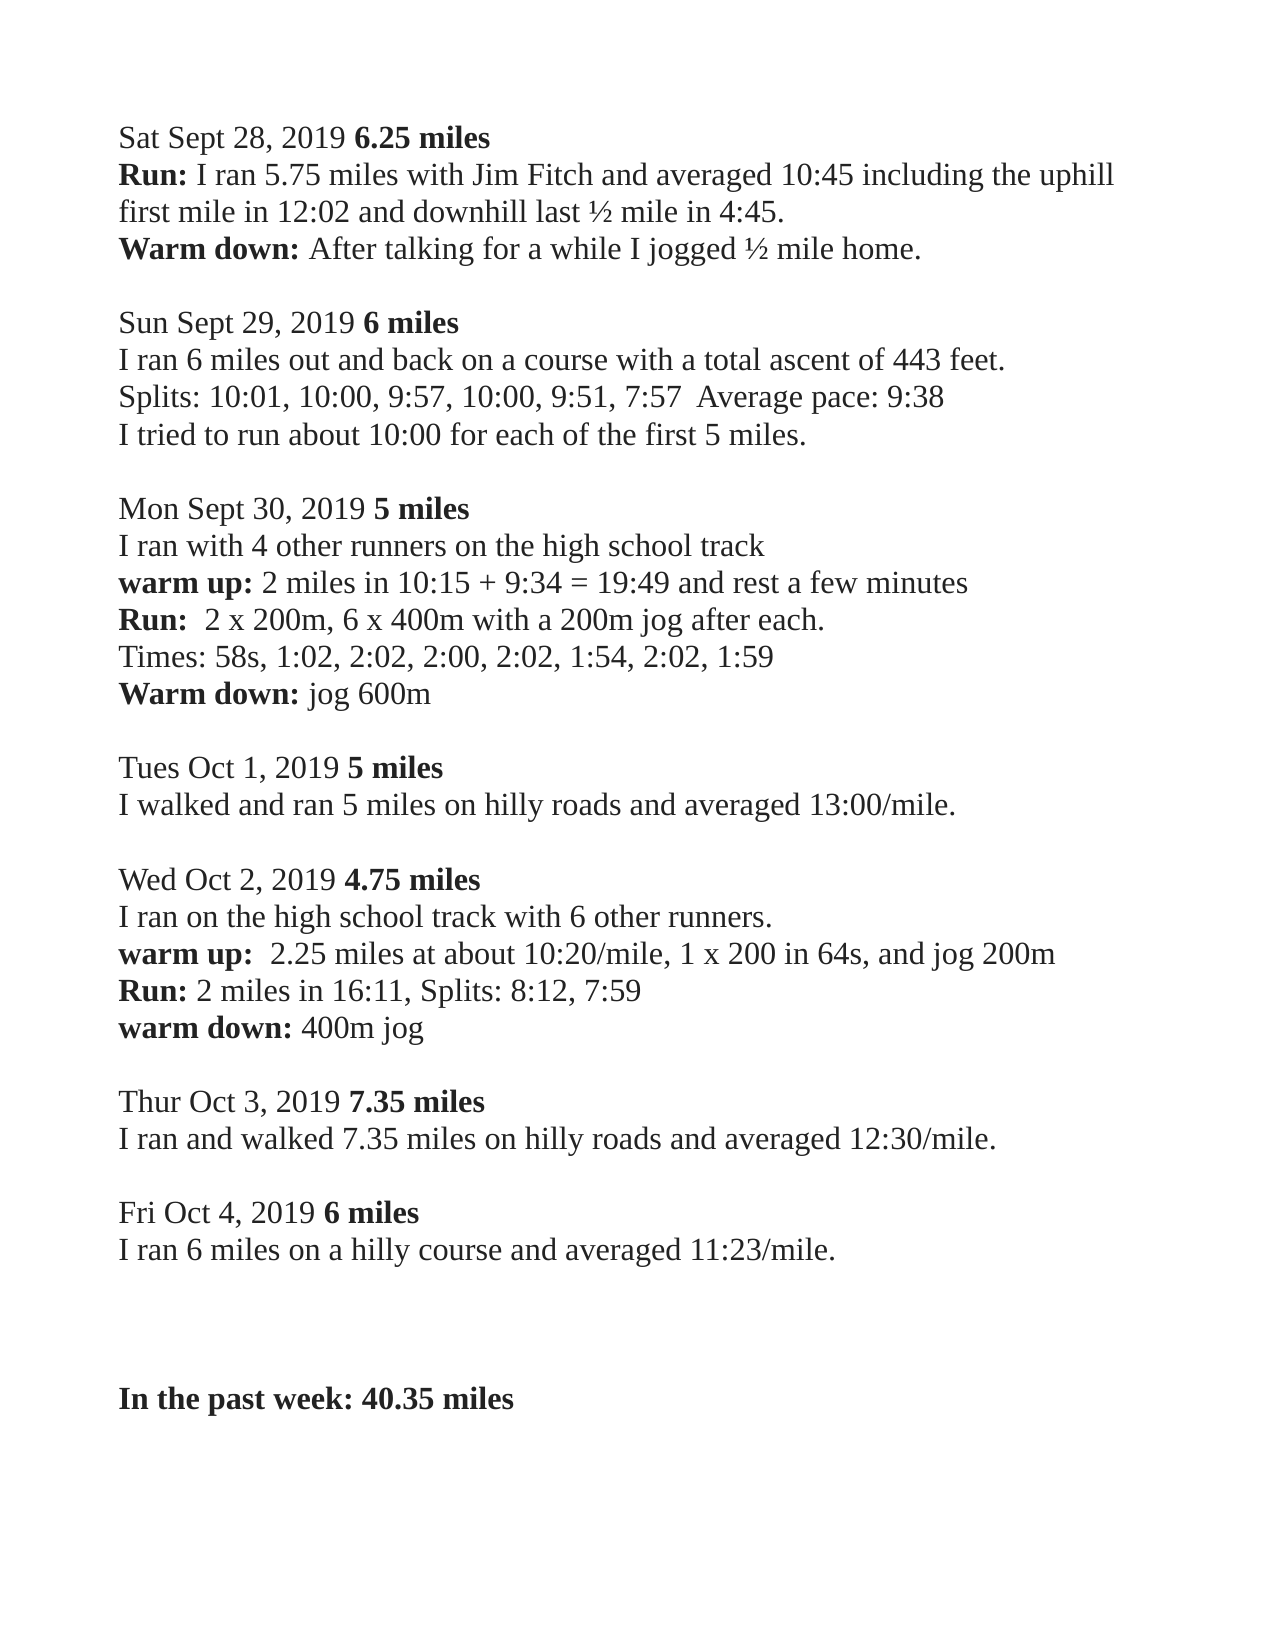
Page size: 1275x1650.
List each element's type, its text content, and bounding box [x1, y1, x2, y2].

text I tried to run about 10:00 for each of the first 5 miles. [118, 415, 1161, 452]
text I ran 6 miles out and back on a course with a total ascent of 443 feet. [118, 341, 1161, 378]
text I ran with 4 other runners on the high school track [118, 526, 1161, 563]
text warm up: 2.25 miles at about 10:20/mile, 1 x 200 in 64s, and jog 200m [118, 934, 1161, 971]
text I ran and walked 7.35 miles on hilly roads and averaged 12:30/mile. [118, 1119, 1161, 1156]
text Run: 2 x 200m, 6 x 400m with a 200m jog after each. [118, 600, 1161, 637]
text I walked and ran 5 miles on hilly roads and averaged 13:00/mile. [118, 786, 1161, 823]
text Mon Sept 30, 2019 5 miles [118, 489, 1161, 526]
text In the past week: 40.35 miles [118, 1379, 1161, 1416]
text Run: 2 miles in 16:11, Splits: 8:12, 7:59 [118, 971, 1161, 1008]
text warm up: 2 miles in 10:15 + 9:34 = 19:49 and rest a few minutes [118, 563, 1161, 600]
text Warm down: jog 600m [118, 674, 1161, 711]
text Tues Oct 1, 2019 5 miles [118, 748, 1161, 786]
text Warm down: After talking for a while I jogged ½ mile home. [118, 229, 1161, 266]
text warm down: 400m jog [118, 1008, 1161, 1045]
text I ran on the high school track with 6 other runners. [118, 897, 1161, 934]
text Splits: 10:01, 10:00, 9:57, 10:00, 9:51, 7:57 Average pace: 9:38 [118, 378, 1161, 415]
text Thur Oct 3, 2019 7.35 miles [118, 1082, 1161, 1119]
text Sat Sept 28, 2019 6.25 miles [118, 118, 1161, 155]
text Times: 58s, 1:02, 2:02, 2:00, 2:02, 1:54, 2:02, 1:59 [118, 637, 1161, 674]
text I ran 6 miles on a hilly course and averaged 11:23/mile. [118, 1231, 1161, 1268]
text Fri Oct 4, 2019 6 miles [118, 1193, 1161, 1231]
text Wed Oct 2, 2019 4.75 miles [118, 860, 1161, 897]
text Run: I ran 5.75 miles with Jim Fitch and averaged 10:45 including the uphill first mile in 12:02 and downhill last ½ mile in 4:45. [118, 155, 1161, 229]
text Sun Sept 29, 2019 6 miles [118, 303, 1161, 341]
